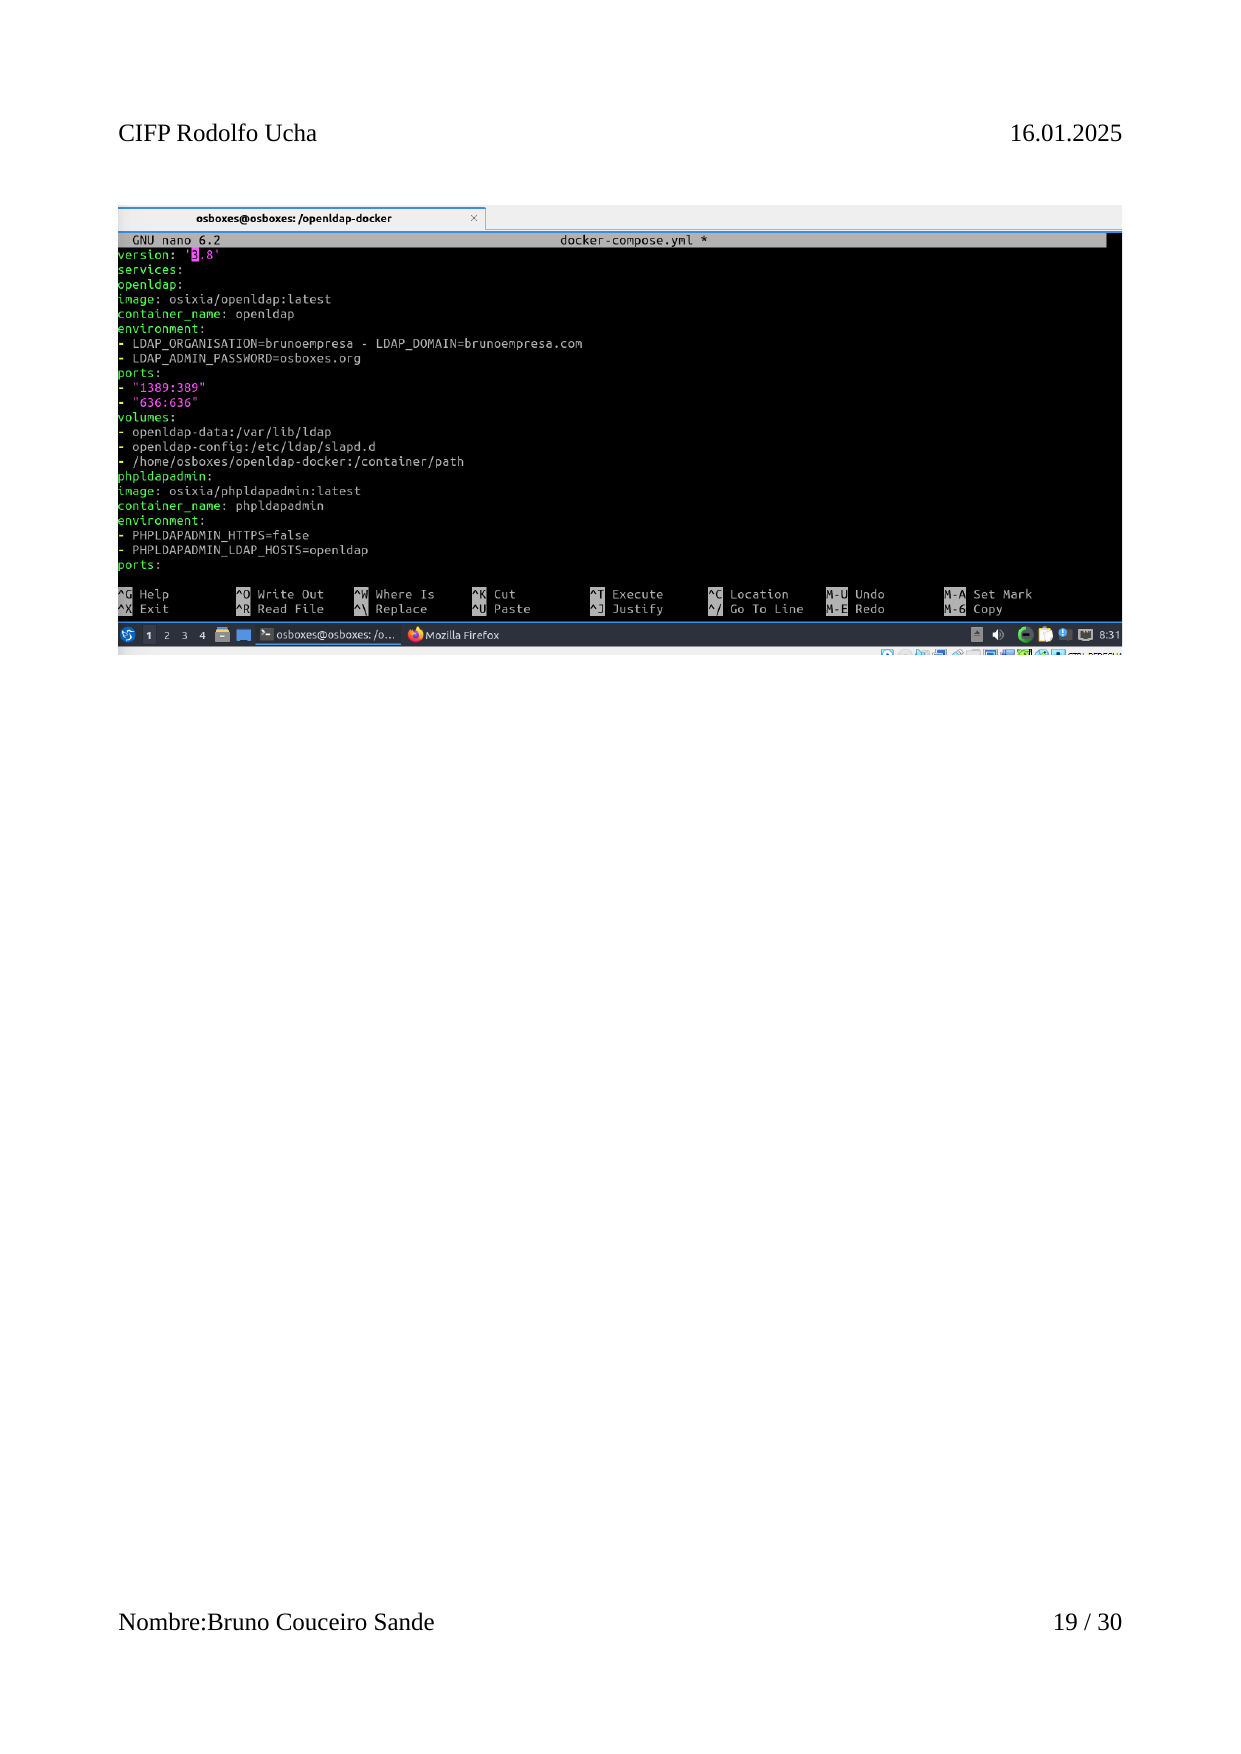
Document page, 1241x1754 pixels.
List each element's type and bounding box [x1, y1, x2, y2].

picture [118, 205, 1123, 655]
